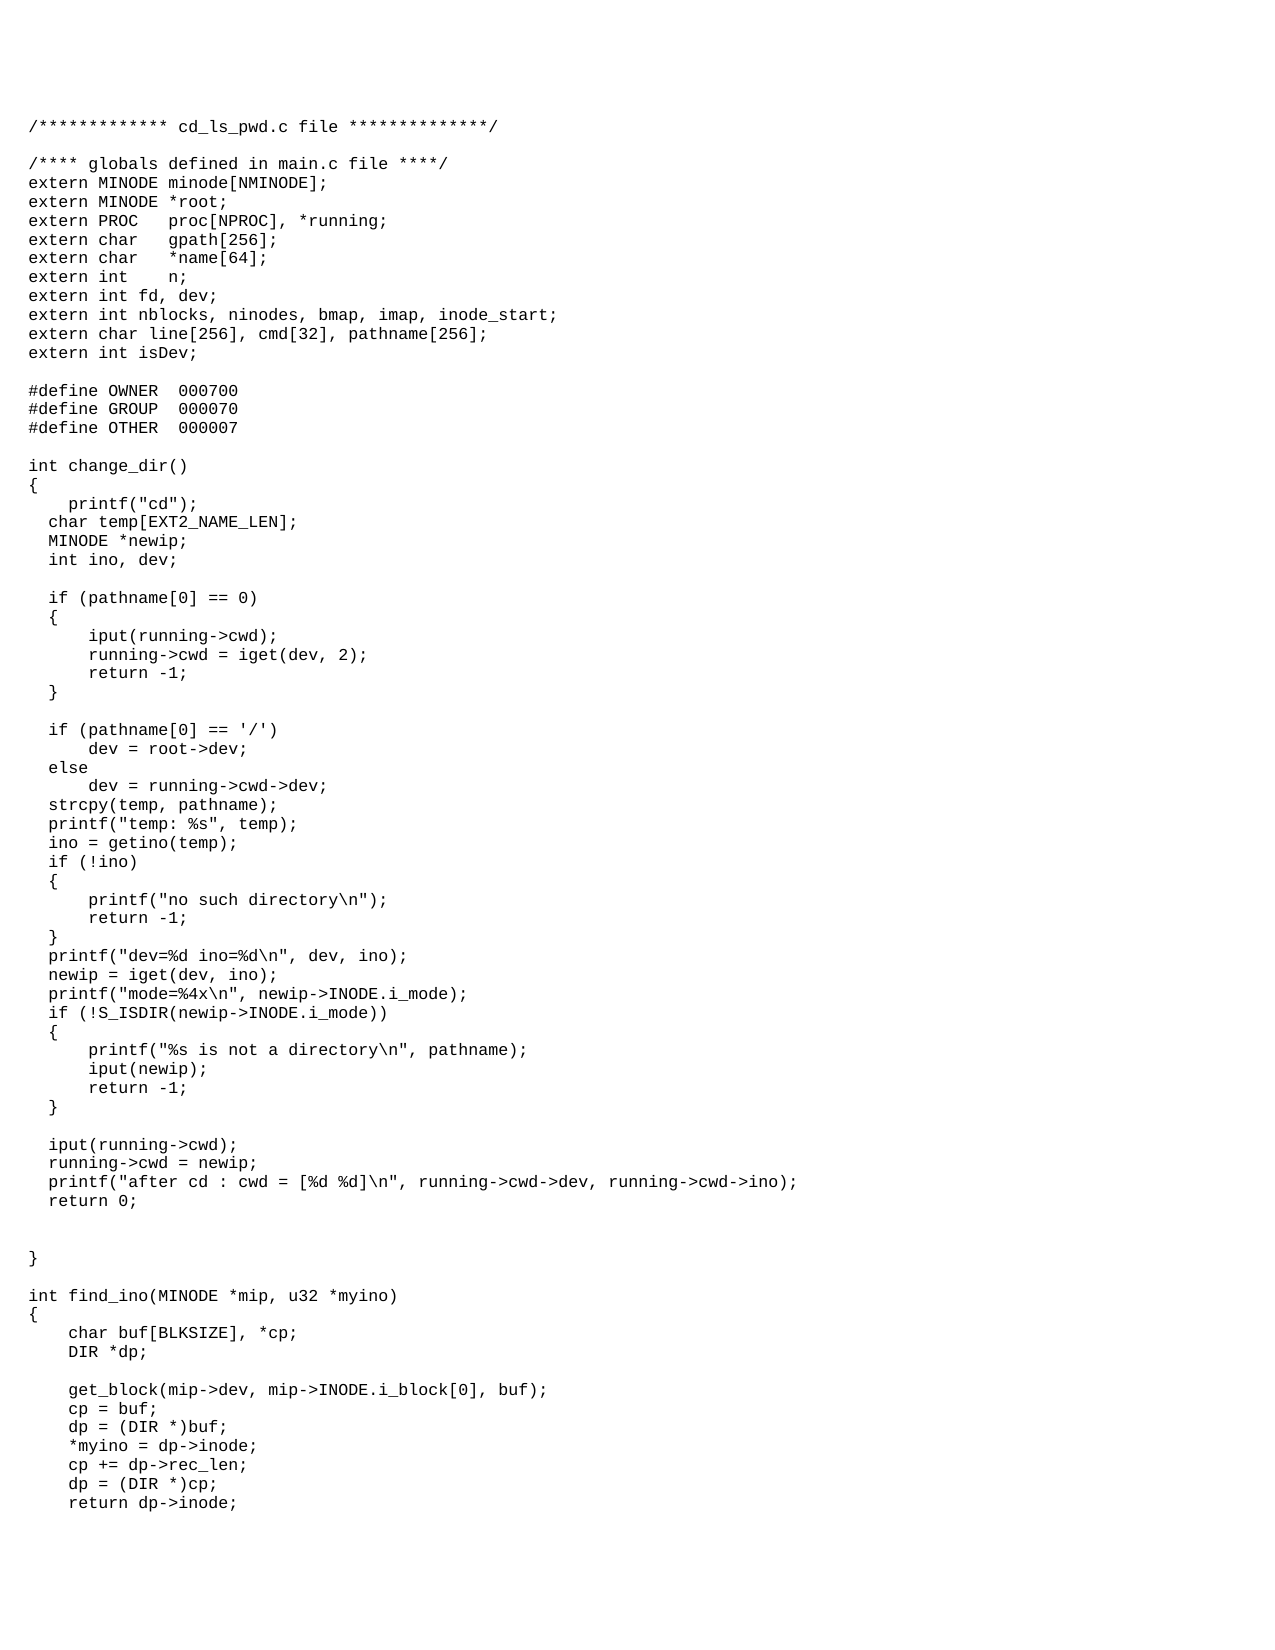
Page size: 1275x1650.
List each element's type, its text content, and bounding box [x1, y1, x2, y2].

text return 0; [28, 1193, 1219, 1212]
text /**** globals defined in main.c file ****/ [28, 156, 1219, 175]
text else [28, 759, 1219, 778]
text MINODE *newip; [28, 533, 1219, 552]
text printf("dev=%d ino=%d\n", dev, ino); [28, 948, 1219, 967]
text } [28, 1249, 1219, 1268]
text printf("cd"); [28, 495, 1219, 514]
text return -1; [28, 665, 1219, 684]
text return dp->inode; [28, 1494, 1219, 1513]
text if (pathname[0] == 0) [28, 589, 1219, 608]
text extern PROC proc[NPROC], *running; [28, 212, 1219, 231]
text extern int nblocks, ninodes, bmap, imap, inode_start; [28, 307, 1219, 326]
text iput(running->cwd); [28, 1136, 1219, 1155]
text { [28, 1306, 1219, 1325]
text cp = buf; [28, 1400, 1219, 1419]
text #define GROUP 000070 [28, 401, 1219, 420]
text *myino = dp->inode; [28, 1438, 1219, 1457]
text { [28, 872, 1219, 891]
text running->cwd = newip; [28, 1155, 1219, 1174]
text if (!ino) [28, 853, 1219, 872]
text extern int isDev; [28, 344, 1219, 363]
text dev = running->cwd->dev; [28, 778, 1219, 797]
text { [28, 608, 1219, 627]
text running->cwd = iget(dev, 2); [28, 646, 1219, 665]
text char buf[BLKSIZE], *cp; [28, 1325, 1219, 1344]
text #define OWNER 000700 [28, 382, 1219, 401]
text return -1; [28, 1080, 1219, 1098]
text extern char gpath[256]; [28, 231, 1219, 250]
text printf("mode=%4x\n", newip->INODE.i_mode); [28, 985, 1219, 1004]
text extern MINODE *root; [28, 193, 1219, 212]
text get_block(mip->dev, mip->INODE.i_block[0], buf); [28, 1381, 1219, 1400]
text printf("after cd : cwd = [%d %d]\n", running->cwd->dev, running->cwd->ino); [28, 1174, 1219, 1193]
text #define OTHER 000007 [28, 420, 1219, 439]
text int change_dir() [28, 457, 1219, 476]
text printf("%s is not a directory\n", pathname); [28, 1042, 1219, 1061]
text } [28, 929, 1219, 948]
text int ino, dev; [28, 552, 1219, 571]
text int find_ino(MINODE *mip, u32 *myino) [28, 1287, 1219, 1306]
text ino = getino(temp); [28, 834, 1219, 853]
text newip = iget(dev, ino); [28, 967, 1219, 985]
text extern int n; [28, 269, 1219, 288]
text strcpy(temp, pathname); [28, 797, 1219, 816]
text extern char line[256], cmd[32], pathname[256]; [28, 326, 1219, 344]
text iput(running->cwd); [28, 627, 1219, 646]
text extern char *name[64]; [28, 250, 1219, 269]
text printf("no such directory\n"); [28, 891, 1219, 910]
text return -1; [28, 910, 1219, 929]
text { [28, 476, 1219, 495]
text if (!S_ISDIR(newip->INODE.i_mode)) [28, 1004, 1219, 1023]
text printf("temp: %s", temp); [28, 816, 1219, 834]
text dp = (DIR *)buf; [28, 1419, 1219, 1438]
text char temp[EXT2_NAME_LEN]; [28, 514, 1219, 533]
text } [28, 684, 1219, 703]
text } [28, 1098, 1219, 1117]
text DIR *dp; [28, 1344, 1219, 1362]
text extern int fd, dev; [28, 288, 1219, 307]
text /************* cd_ls_pwd.c file **************/ [28, 118, 1219, 137]
text dp = (DIR *)cp; [28, 1476, 1219, 1494]
text dev = root->dev; [28, 740, 1219, 759]
text { [28, 1023, 1219, 1042]
text iput(newip); [28, 1061, 1219, 1080]
text extern MINODE minode[NMINODE]; [28, 175, 1219, 193]
text cp += dp->rec_len; [28, 1457, 1219, 1476]
text if (pathname[0] == '/') [28, 721, 1219, 740]
